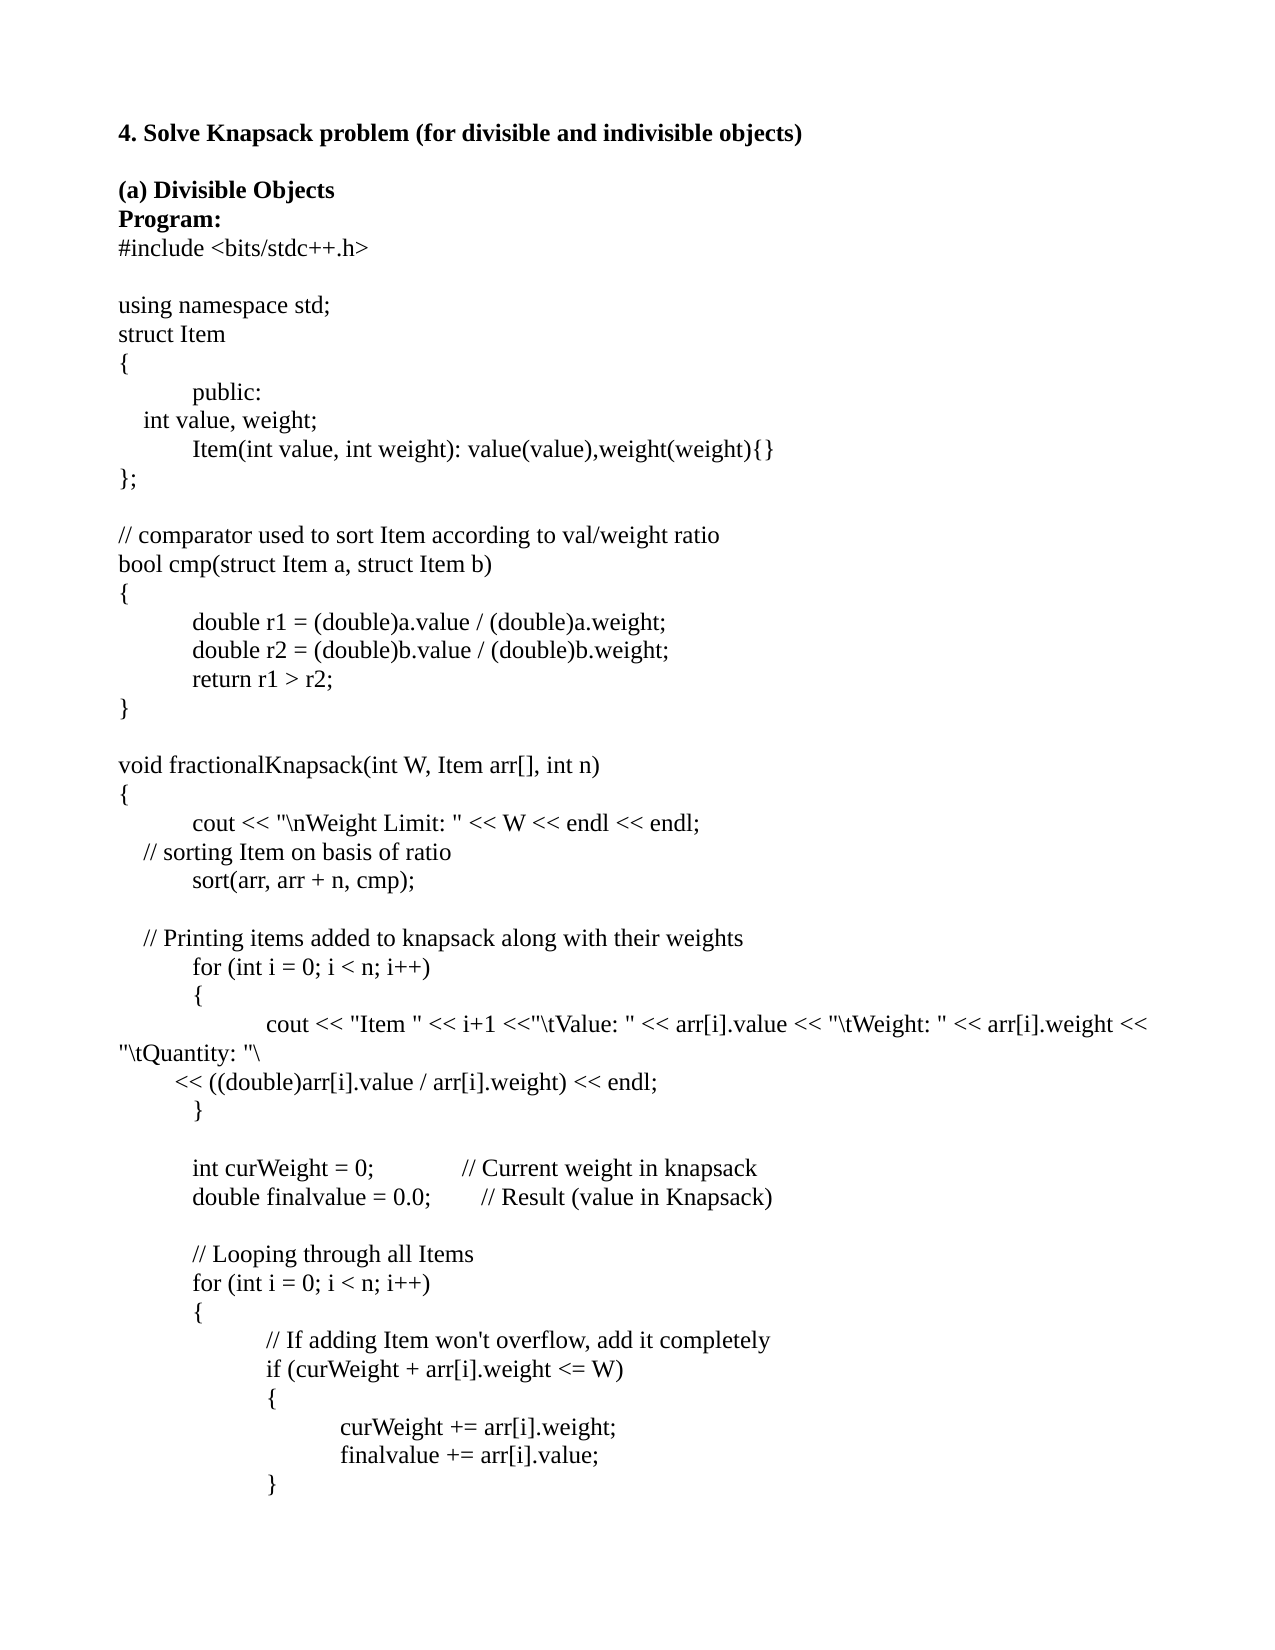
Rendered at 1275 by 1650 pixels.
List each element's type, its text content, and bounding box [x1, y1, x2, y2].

text Item(int value, int weight): value(value),weight(weight){} [118, 434, 1157, 463]
text { [118, 1297, 1157, 1326]
text { [118, 1383, 1157, 1412]
text using namespace std; [118, 291, 1157, 319]
text return r1 > r2; [118, 664, 1157, 693]
text for (int i = 0; i < n; i++) [118, 952, 1157, 981]
text double finalvalue = 0.0; // Result (value in Knapsack) [118, 1182, 1157, 1211]
text // Looping through all Items [118, 1239, 1157, 1268]
text { [118, 981, 1157, 1009]
text } [118, 1469, 1157, 1498]
text 4. Solve Knapsack problem (for divisible and indivisible objects) [118, 118, 1157, 147]
text struct Item [118, 319, 1157, 348]
text }; [118, 463, 1157, 492]
text // Printing items added to knapsack along with their weights [118, 923, 1157, 952]
text { [118, 779, 1157, 808]
text } [118, 693, 1157, 722]
text if (curWeight + arr[i].weight <= W) [118, 1354, 1157, 1383]
text Program: [118, 204, 1157, 233]
text // comparator used to sort Item according to val/weight ratio [118, 521, 1157, 549]
text #include <bits/stdc++.h> [118, 233, 1157, 262]
text curWeight += arr[i].weight; [118, 1412, 1157, 1441]
text double r2 = (double)b.value / (double)b.weight; [118, 636, 1157, 664]
text } [118, 1096, 1157, 1124]
text for (int i = 0; i < n; i++) [118, 1268, 1157, 1297]
text double r1 = (double)a.value / (double)a.weight; [118, 607, 1157, 636]
text sort(arr, arr + n, cmp); [118, 866, 1157, 894]
text void fractionalKnapsack(int W, Item arr[], int n) [118, 751, 1157, 779]
text bool cmp(struct Item a, struct Item b) [118, 549, 1157, 578]
text { [118, 578, 1157, 607]
text // If adding Item won't overflow, add it completely [118, 1326, 1157, 1354]
text cout << "Item " << i+1 <<"\tValue: " << arr[i].value << "\tWeight: " << arr[i].weight << "\tQuantity: "\ [118, 1009, 1157, 1067]
text cout << "\nWeight Limit: " << W << endl << endl; [118, 808, 1157, 837]
text { [118, 348, 1157, 377]
text // sorting Item on basis of ratio [118, 837, 1157, 866]
text public: [118, 377, 1157, 406]
text << ((double)arr[i].value / arr[i].weight) << endl; [118, 1067, 1157, 1096]
text (a) Divisible Objects [118, 176, 1157, 204]
text int value, weight; [118, 406, 1157, 434]
text finalvalue += arr[i].value; [118, 1441, 1157, 1469]
text int curWeight = 0; // Current weight in knapsack [118, 1153, 1157, 1182]
